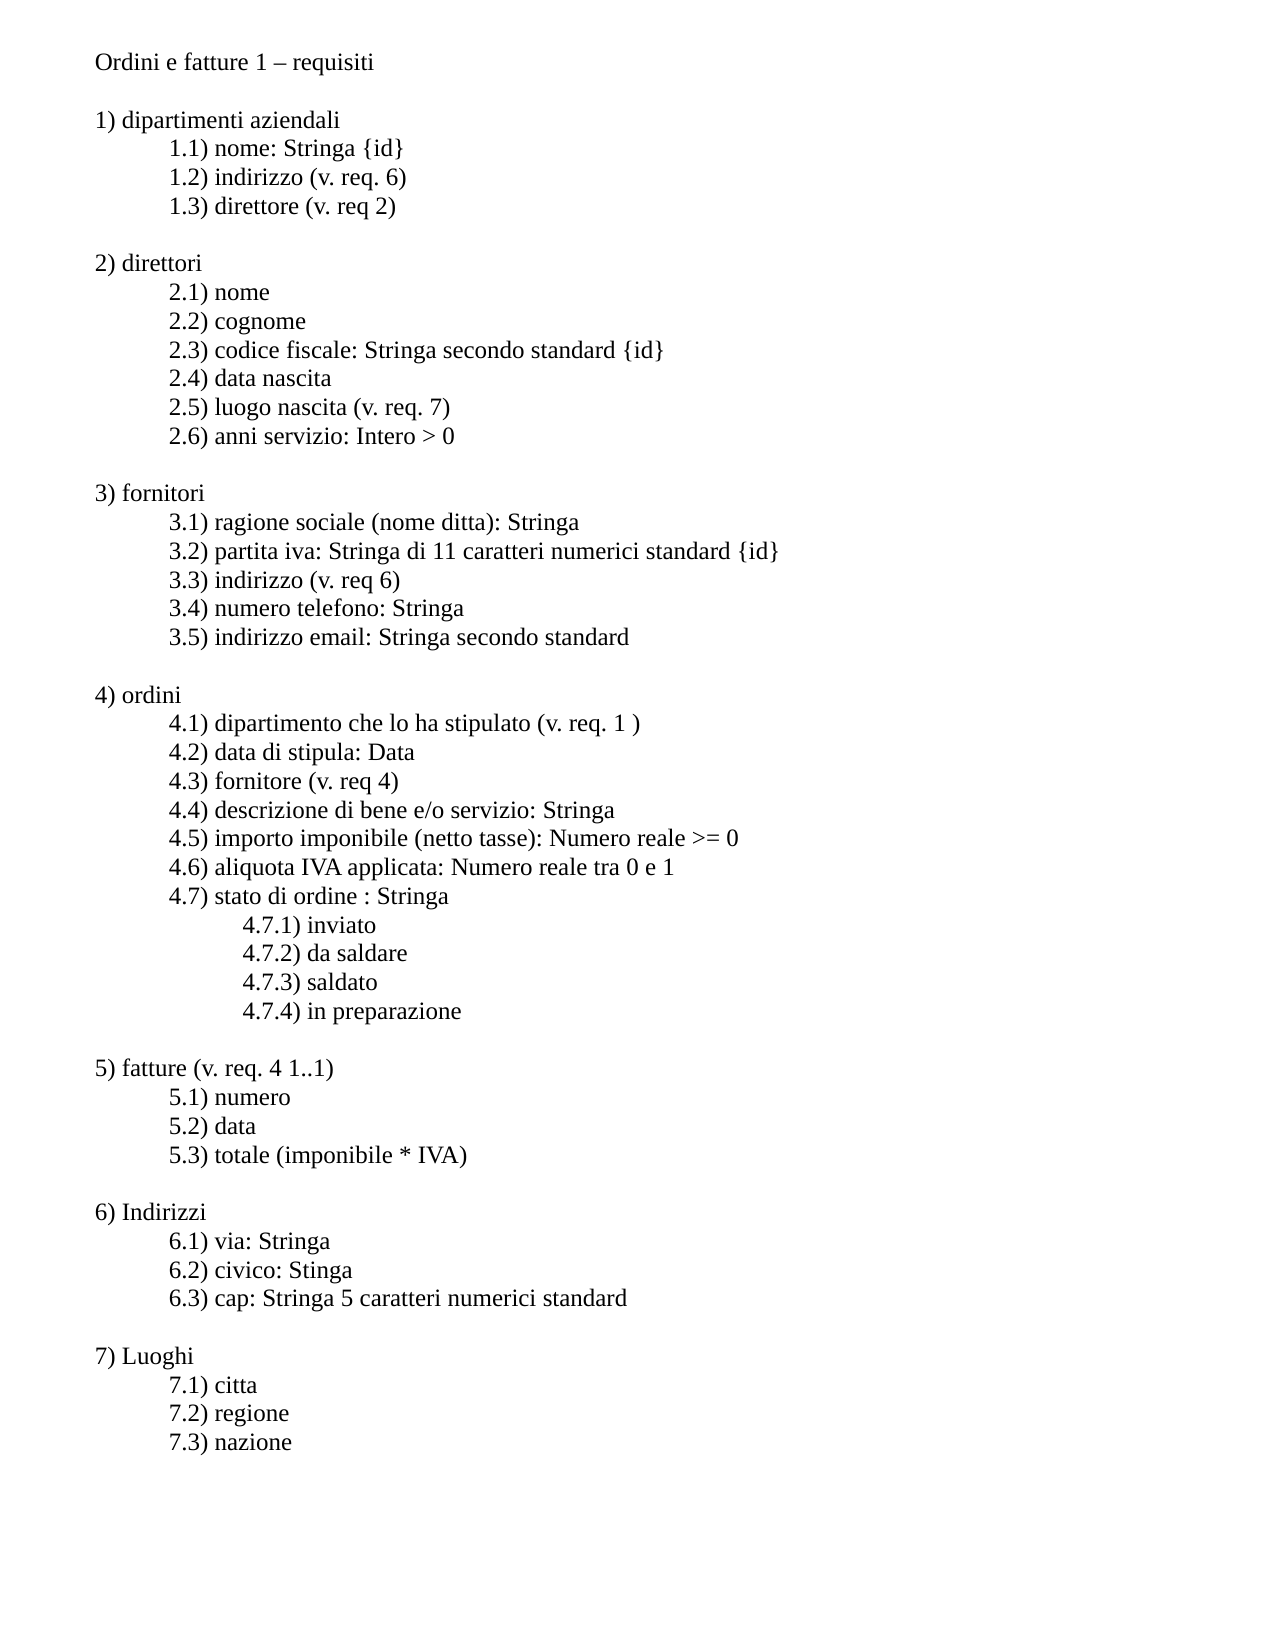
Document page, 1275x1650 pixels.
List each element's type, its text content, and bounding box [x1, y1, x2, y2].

text 4.4) descrizione di bene e/o servizio: Stringa [94, 795, 1228, 823]
text 2.3) codice fiscale: Stringa secondo standard {id} [94, 335, 1228, 363]
text 2.5) luogo nascita (v. req. 7) [94, 392, 1228, 421]
text 3.4) numero telefono: Stringa [94, 593, 1228, 622]
text 5.2) data [94, 1111, 1228, 1140]
text 5) fatture (v. req. 4 1..1) [94, 1053, 1228, 1082]
text 4.2) data di stipula: Data [94, 737, 1228, 766]
text 2.2) cognome [94, 306, 1228, 335]
text 3) fornitori [94, 478, 1228, 507]
text 7.3) nazione [94, 1427, 1228, 1456]
text 1) dipartimenti aziendali [94, 105, 1228, 133]
text 1.1) nome: Stringa {id} [94, 133, 1228, 162]
text 4.6) aliquota IVA applicata: Numero reale tra 0 e 1 [94, 852, 1228, 881]
text 4.5) importo imponibile (netto tasse): Numero reale >= 0 [94, 823, 1228, 852]
text 2.1) nome [94, 277, 1228, 306]
text 3.1) ragione sociale (nome ditta): Stringa [94, 507, 1228, 536]
text 7.2) regione [94, 1398, 1228, 1427]
text 2.6) anni servizio: Intero > 0 [94, 421, 1228, 450]
text 1.3) direttore (v. req 2) [94, 191, 1228, 220]
text 6.2) civico: Stinga [94, 1255, 1228, 1283]
text 5.3) totale (imponibile * IVA) [94, 1140, 1228, 1168]
text 4.3) fornitore (v. req 4) [94, 766, 1228, 795]
text 4.7.4) in preparazione [94, 996, 1228, 1025]
text 1.2) indirizzo (v. req. 6) [94, 162, 1228, 191]
text 4.7.2) da saldare [94, 938, 1228, 967]
text 3.3) indirizzo (v. req 6) [94, 565, 1228, 593]
text 2.4) data nascita [94, 363, 1228, 392]
text 4.7.1) inviato [94, 910, 1228, 938]
text 4.7) stato di ordine : Stringa [94, 881, 1228, 910]
text 3.2) partita iva: Stringa di 11 caratteri numerici standard {id} [94, 536, 1228, 565]
text 4.1) dipartimento che lo ha stipulato (v. req. 1 ) [94, 708, 1228, 737]
text 6) Indirizzi [94, 1197, 1228, 1226]
text 7) Luoghi [94, 1341, 1228, 1370]
text 6.3) cap: Stringa 5 caratteri numerici standard [94, 1283, 1228, 1312]
text 4) ordini [94, 680, 1228, 708]
text Ordini e fatture 1 – requisiti [94, 47, 1228, 76]
text 2) direttori [94, 248, 1228, 277]
text 4.7.3) saldato [94, 967, 1228, 996]
text 3.5) indirizzo email: Stringa secondo standard [94, 622, 1228, 651]
text 6.1) via: Stringa [94, 1226, 1228, 1255]
text 5.1) numero [94, 1082, 1228, 1111]
text 7.1) citta [94, 1370, 1228, 1398]
